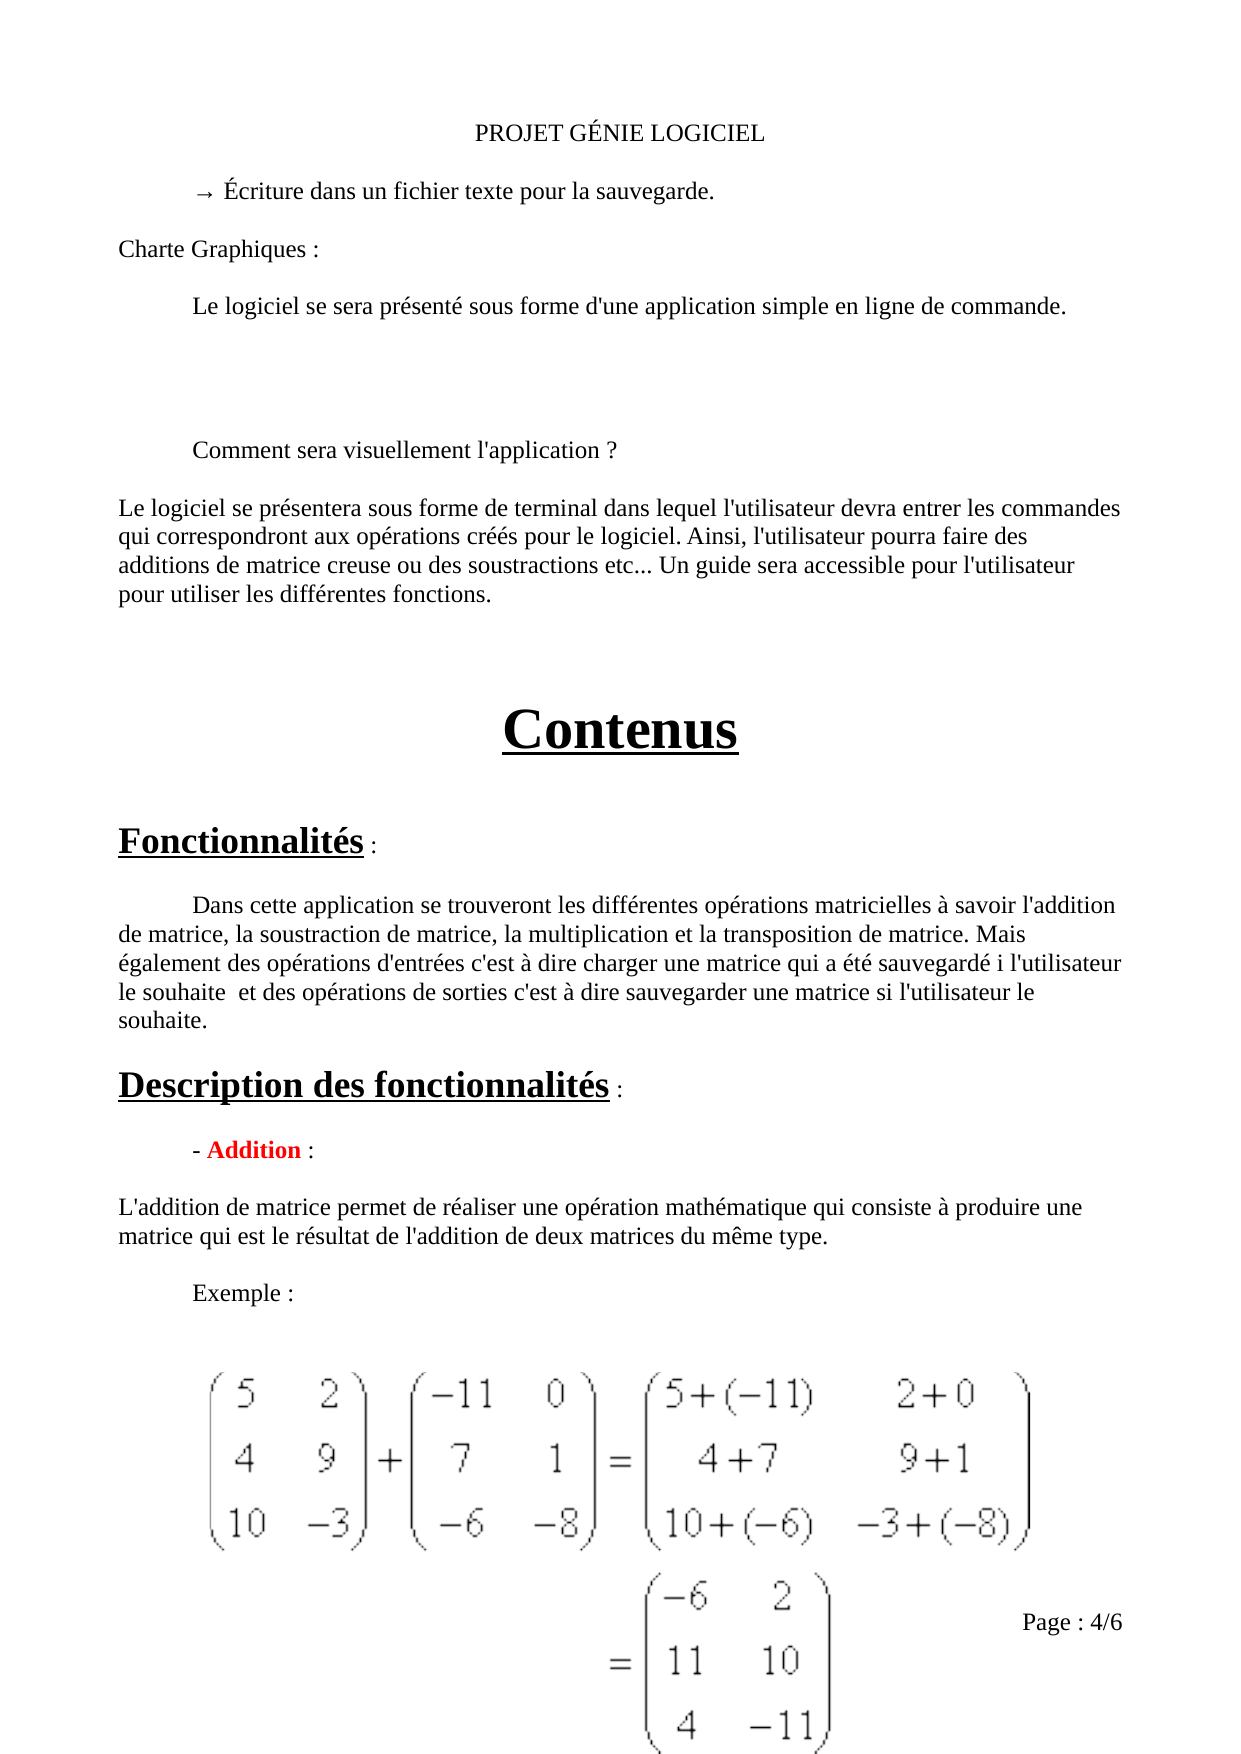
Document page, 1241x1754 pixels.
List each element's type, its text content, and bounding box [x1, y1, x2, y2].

text Comment sera visuellement l'application ? Le logiciel se présentera sous forme de terminal dans lequel l'utilisateur devra entrer les commandes qui correspondront aux opérations créés pour le logiciel. Ainsi, l'utilisateur pourra faire des additions de matrice creuse ou des soustractions etc... Un guide sera accessible pour l'utilisateur pour utiliser les différentes fonctions. [118, 435, 1122, 665]
text Fonctionnalités : Dans cette application se trouveront les différentes opérations matricielles à savoir l'addition de matrice, la soustraction de matrice, la multiplication et la transposition de matrice. Mais également des opérations d'entrées c'est à dire charger une matrice qui a été sauvegardé i l'utilisateur le souhaite et des opérations de sorties c'est à dire sauvegarder une matrice si l'utilisateur le souhaite. Description des fonctionnalités : - Addition : [118, 790, 1122, 1163]
text Contenus [118, 665, 1122, 790]
text L'addition de matrice permet de réaliser une opération mathématique qui consiste à produire une matrice qui est le résultat de l'addition de deux matrices du même type. Exemple : [118, 1192, 1122, 1336]
text → Écriture dans un fichier texte pour la sauvegarde. Charte Graphiques : Le logiciel se sera présenté sous forme d'une application simple en ligne de commande. [118, 176, 1122, 378]
picture [209, 1372, 1031, 1754]
